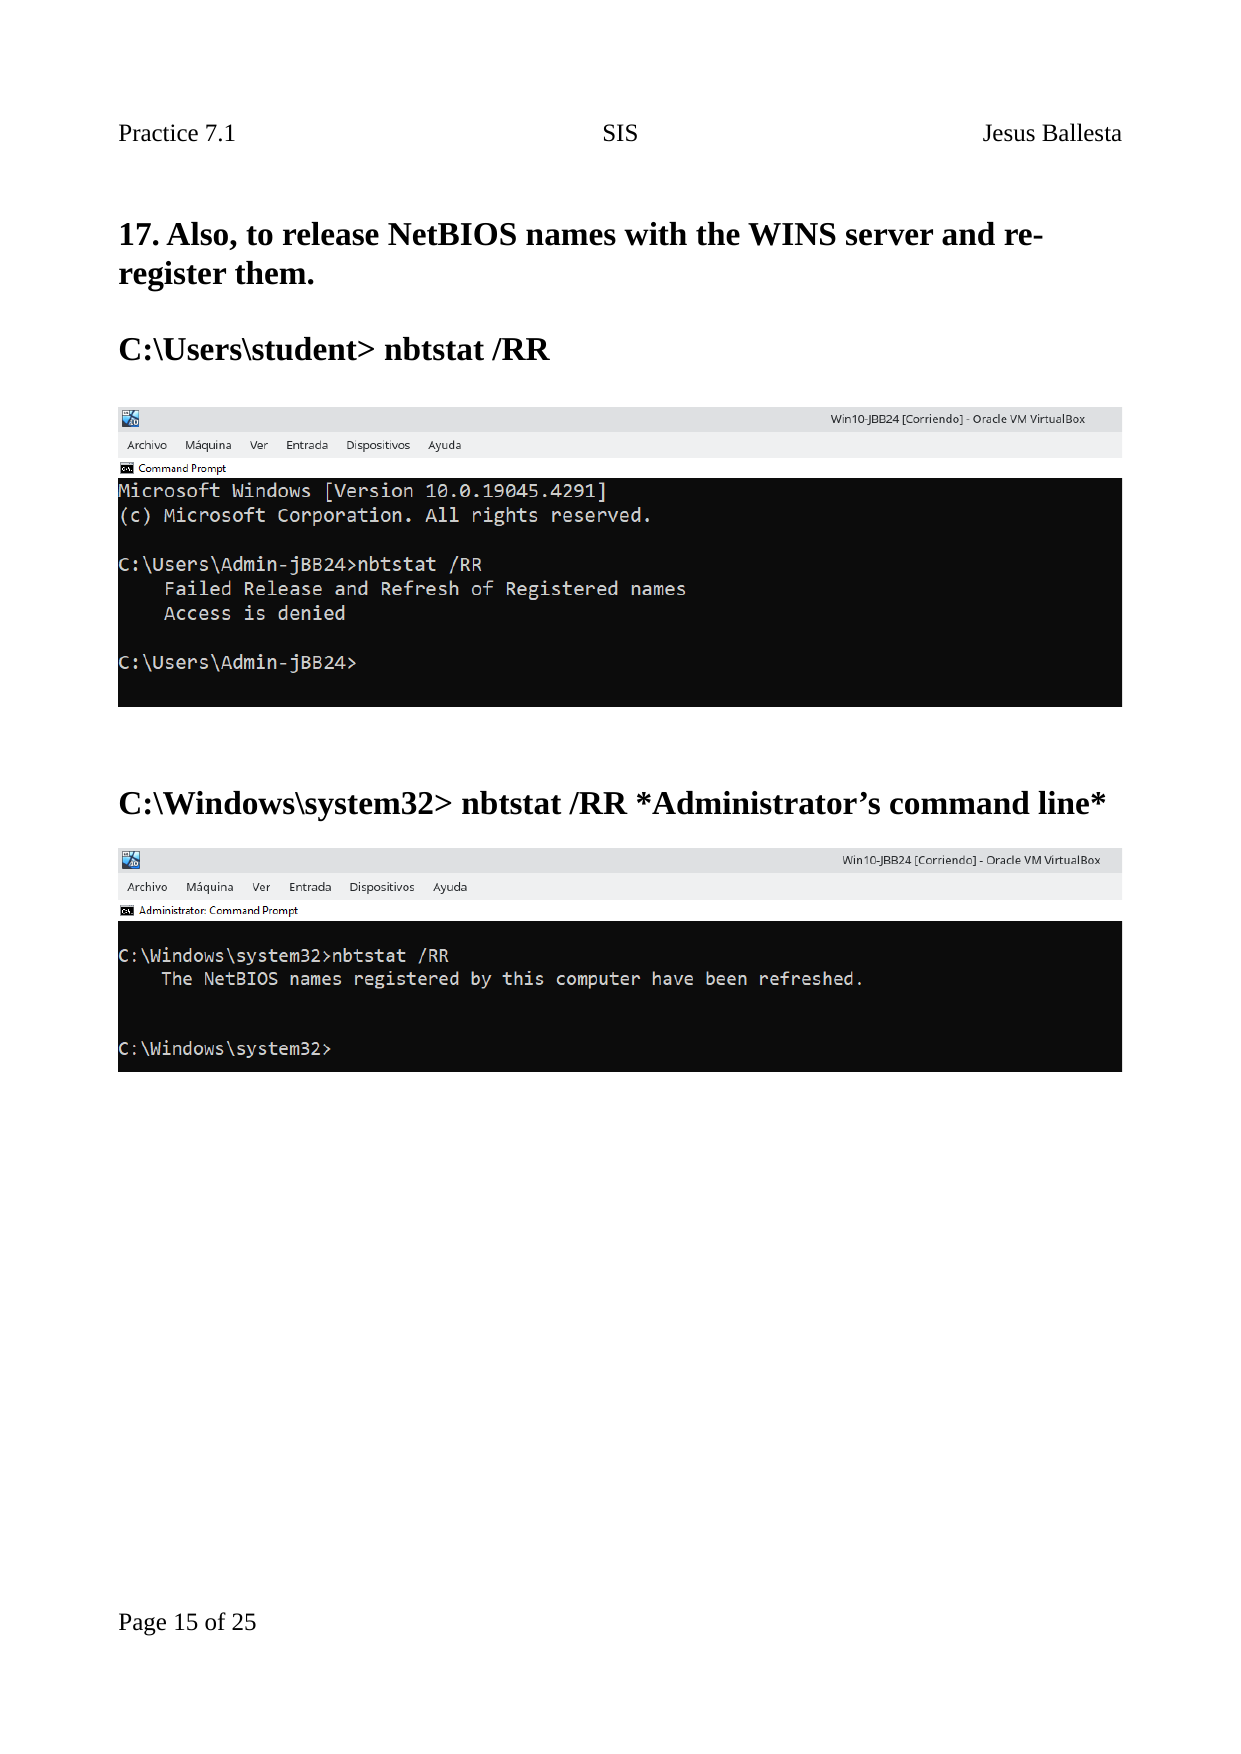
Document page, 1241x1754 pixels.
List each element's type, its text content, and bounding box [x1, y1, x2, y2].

text C:\Users\student> nbtstat /RR [118, 330, 1122, 368]
text C:\Windows\system32> nbtstat /RR *Administrator’s command line* [118, 783, 1122, 822]
text 17. Also, to release NetBIOS names with the WINS server and re-register them. [118, 215, 1122, 291]
picture [118, 848, 1123, 1072]
picture [118, 406, 1123, 707]
